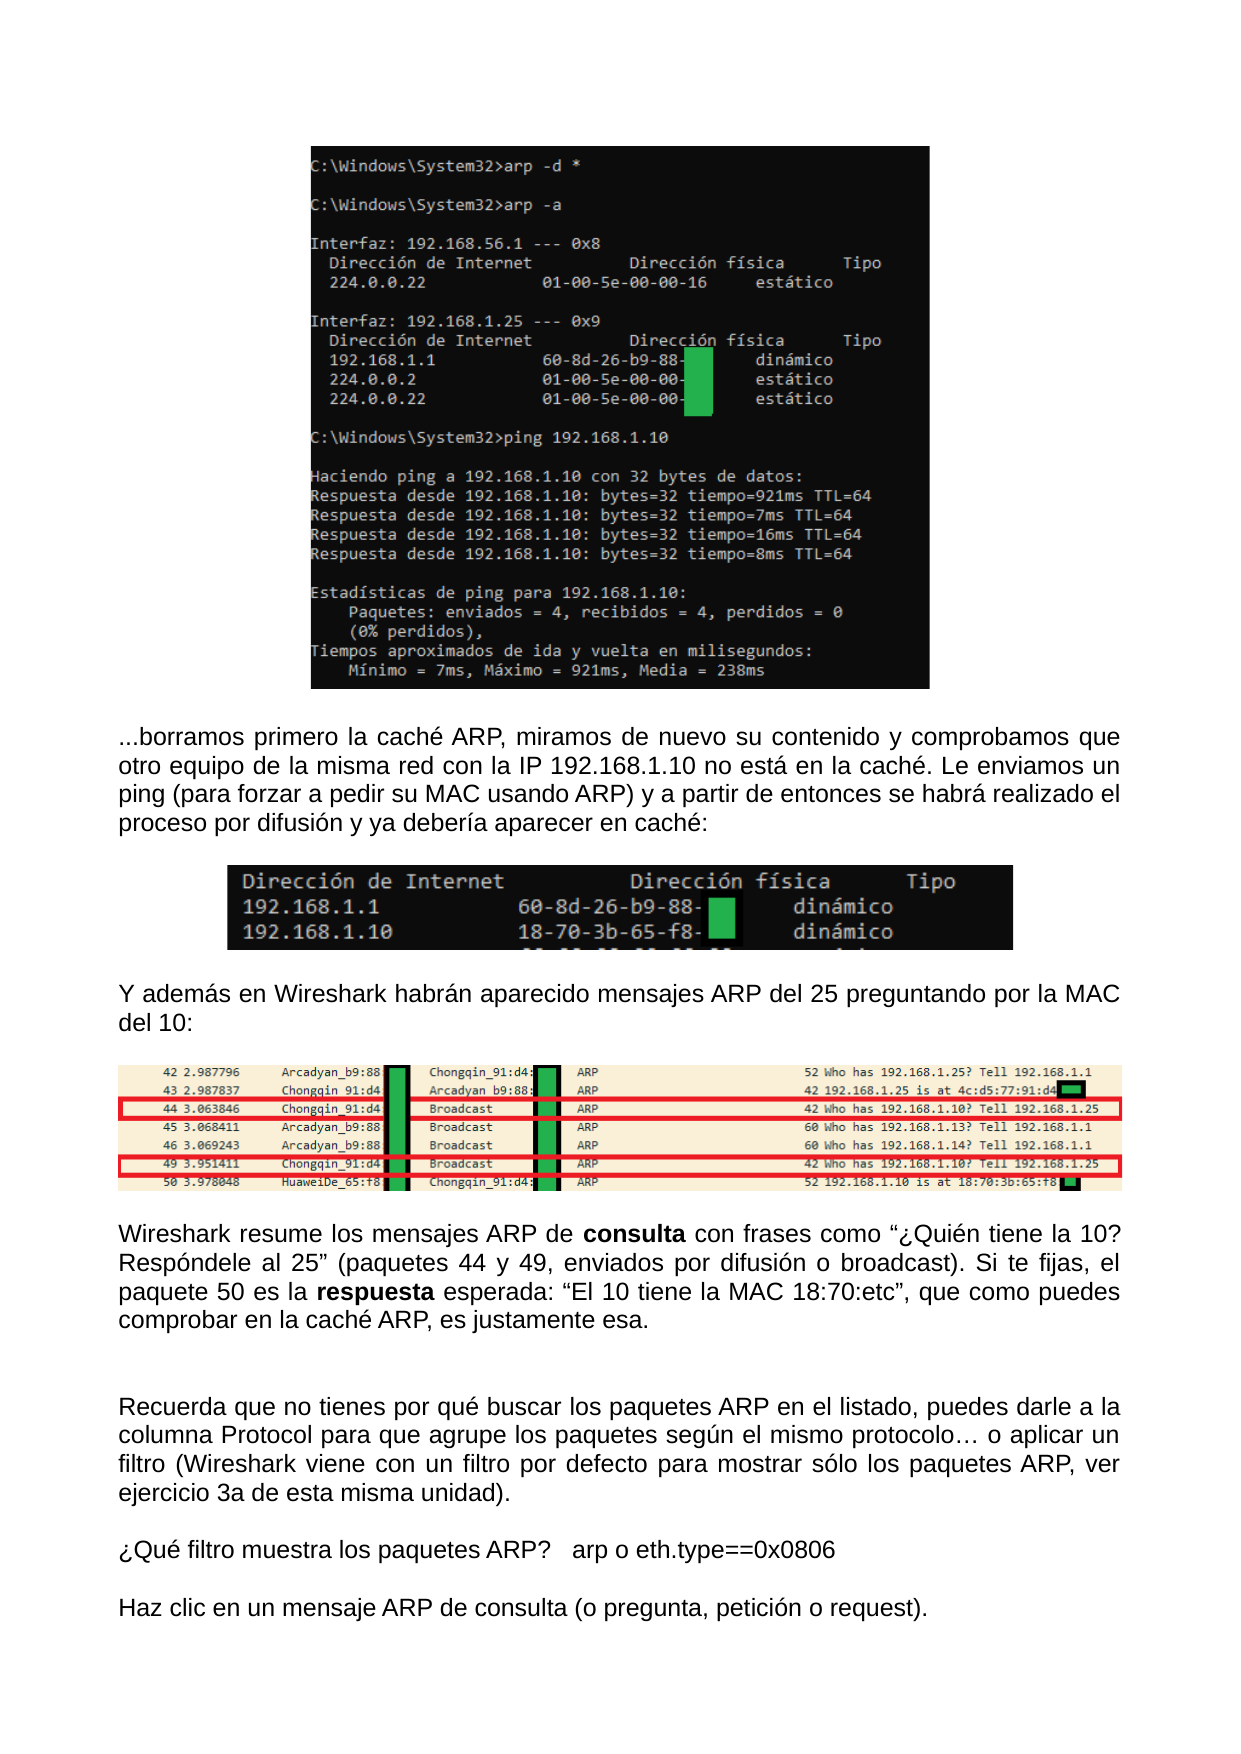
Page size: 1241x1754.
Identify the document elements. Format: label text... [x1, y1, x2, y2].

picture [227, 865, 1014, 950]
text Y además en Wireshark habrán aparecido mensajes ARP del 25 preguntando por la MAC del 10: [118, 979, 1122, 1036]
text ¿Qué filtro muestra los paquetes ARP? arp o eth.type==0x0806 [118, 1535, 1122, 1564]
text Wireshark resume los mensajes ARP de consulta con frases como “¿Quién tiene la 10? Respóndele al 25” (paquetes 44 y 49, enviados por difusión o broadcast). Si te fijas, el paquete 50 es la respuesta esperada: “El 10 tiene la MAC 18:70:etc”, que como puedes comprobar en la caché ARP, es justamente esa. [118, 1219, 1122, 1334]
text ...borramos primero la caché ARP, miramos de nuevo su contenido y comprobamos que otro equipo de la misma red con la IP 192.168.1.10 no está en la caché. Le enviamos un ping (para forzar a pedir su MAC usando ARP) y a partir de entonces se habrá realizado el proceso por difusión y ya debería aparecer en caché: [118, 722, 1122, 837]
text Haz clic en un mensaje ARP de consulta (o pregunta, petición o request). [118, 1593, 1122, 1622]
picture [118, 1065, 1123, 1191]
picture [310, 146, 930, 689]
text Recuerda que no tienes por qué buscar los paquetes ARP en el listado, puedes darle a la columna Protocol para que agrupe los paquetes según el mismo protocolo… o aplicar un filtro (Wireshark viene con un filtro por defecto para mostrar sólo los paquetes ARP, ver ejercicio 3a de esta misma unidad). [118, 1392, 1122, 1507]
